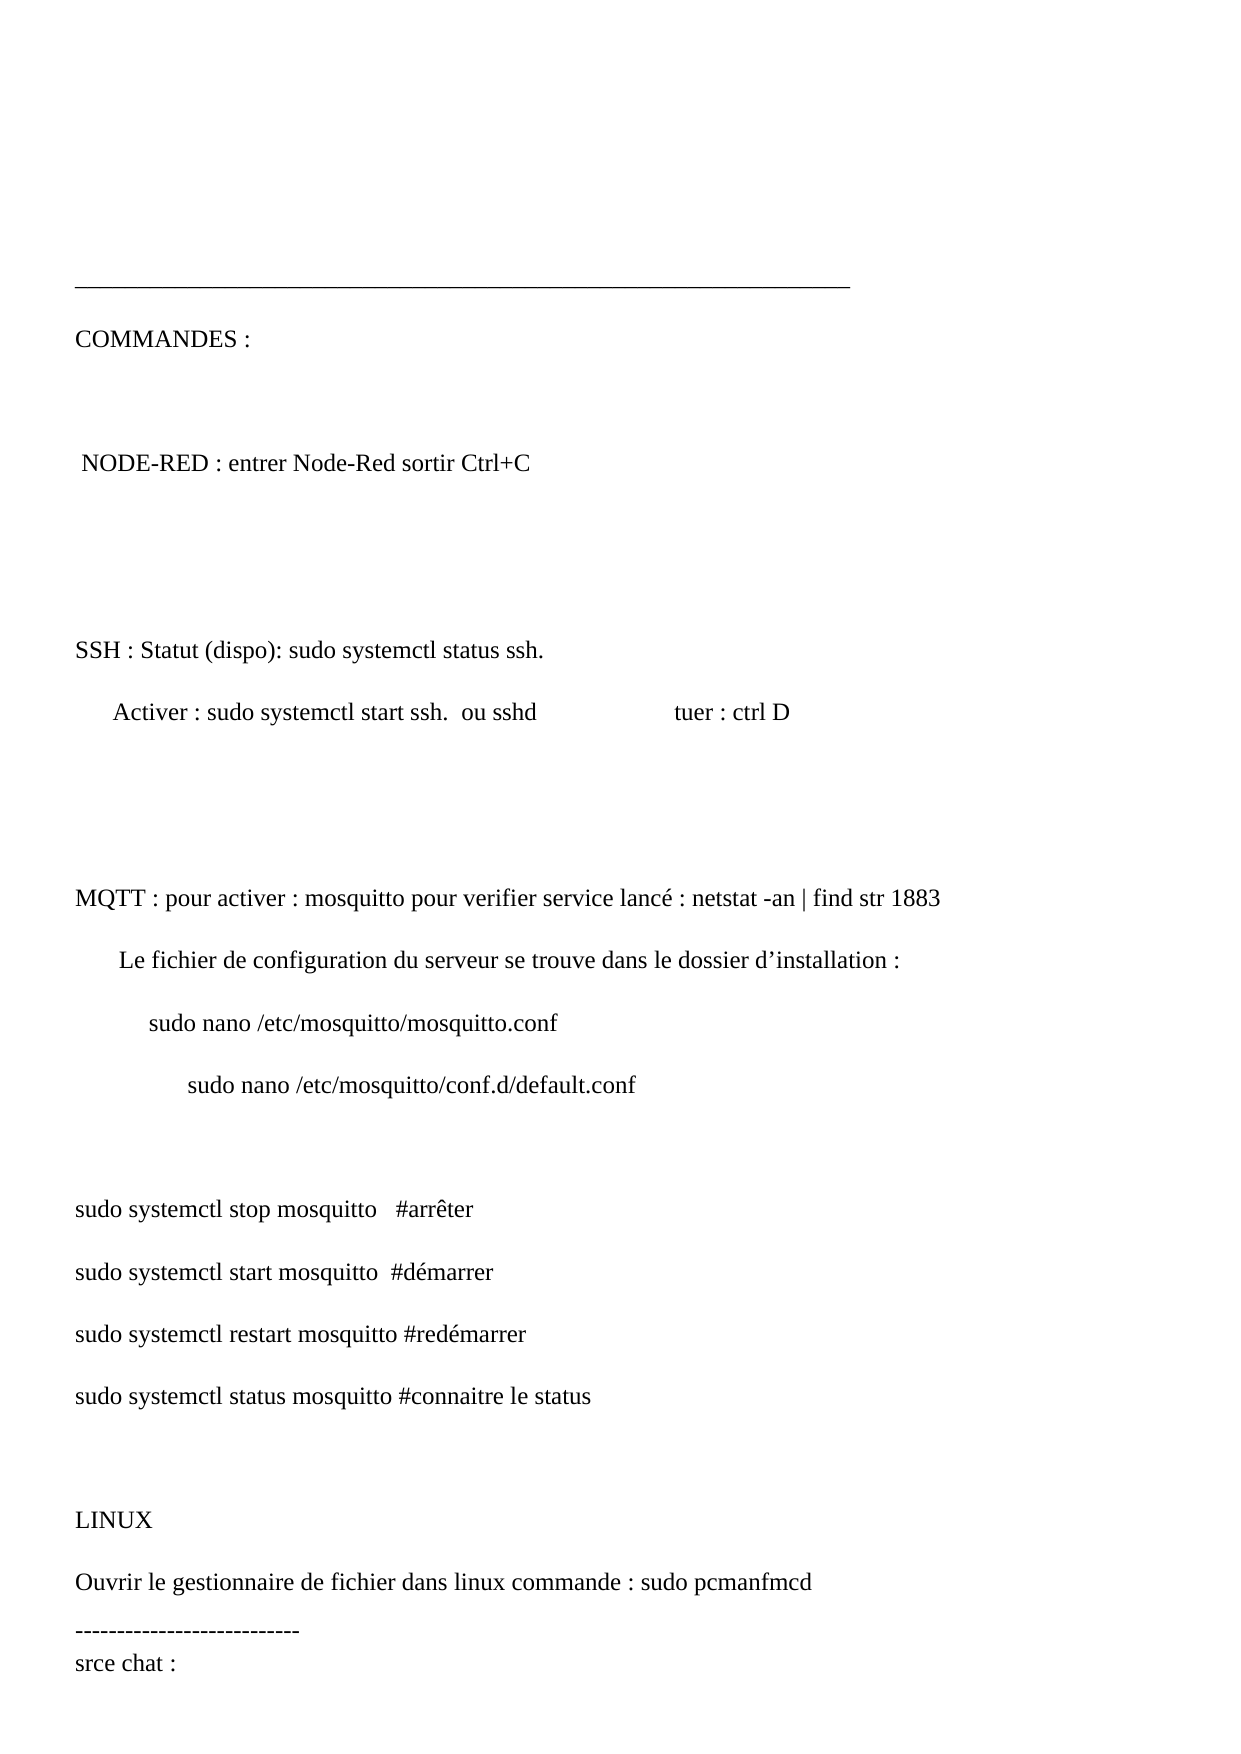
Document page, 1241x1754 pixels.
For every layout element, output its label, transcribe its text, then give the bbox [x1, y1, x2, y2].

text COMMANDES : [75, 324, 1165, 352]
text sudo systemctl start mosquitto #démarrer [75, 1257, 1165, 1285]
text LINUX [75, 1505, 1165, 1534]
text Activer : sudo systemctl start ssh. ou sshd tuer : ctrl D [75, 697, 1165, 726]
text sudo systemctl restart mosquitto #redémarrer [75, 1319, 1165, 1347]
text sudo nano /etc/mosquitto/conf.d/default.conf [75, 1070, 1165, 1099]
text Le fichier de configuration du serveur se trouve dans le dossier d’installation : [75, 946, 1165, 974]
text sudo nano /etc/mosquitto/mosquitto.conf [75, 1008, 1165, 1037]
text sudo systemctl stop mosquitto #arrêter [75, 1194, 1165, 1223]
text --------------------------- srce chat : [75, 1615, 1165, 1677]
text MQTT : pour activer : mosquitto pour verifier service lancé : netstat -an | find str 1883 [75, 883, 1165, 912]
text sudo systemctl status mosquitto #connaitre le status [75, 1381, 1165, 1410]
text ______________________________________________________________ [75, 262, 1165, 290]
text Ouvrir le gestionnaire de fichier dans linux commande : sudo pcmanfmcd [75, 1567, 1165, 1596]
text SSH : Statut (dispo): sudo systemctl status ssh. [75, 635, 1165, 663]
text NODE-RED : entrer Node-Red sortir Ctrl+C [75, 448, 1165, 477]
